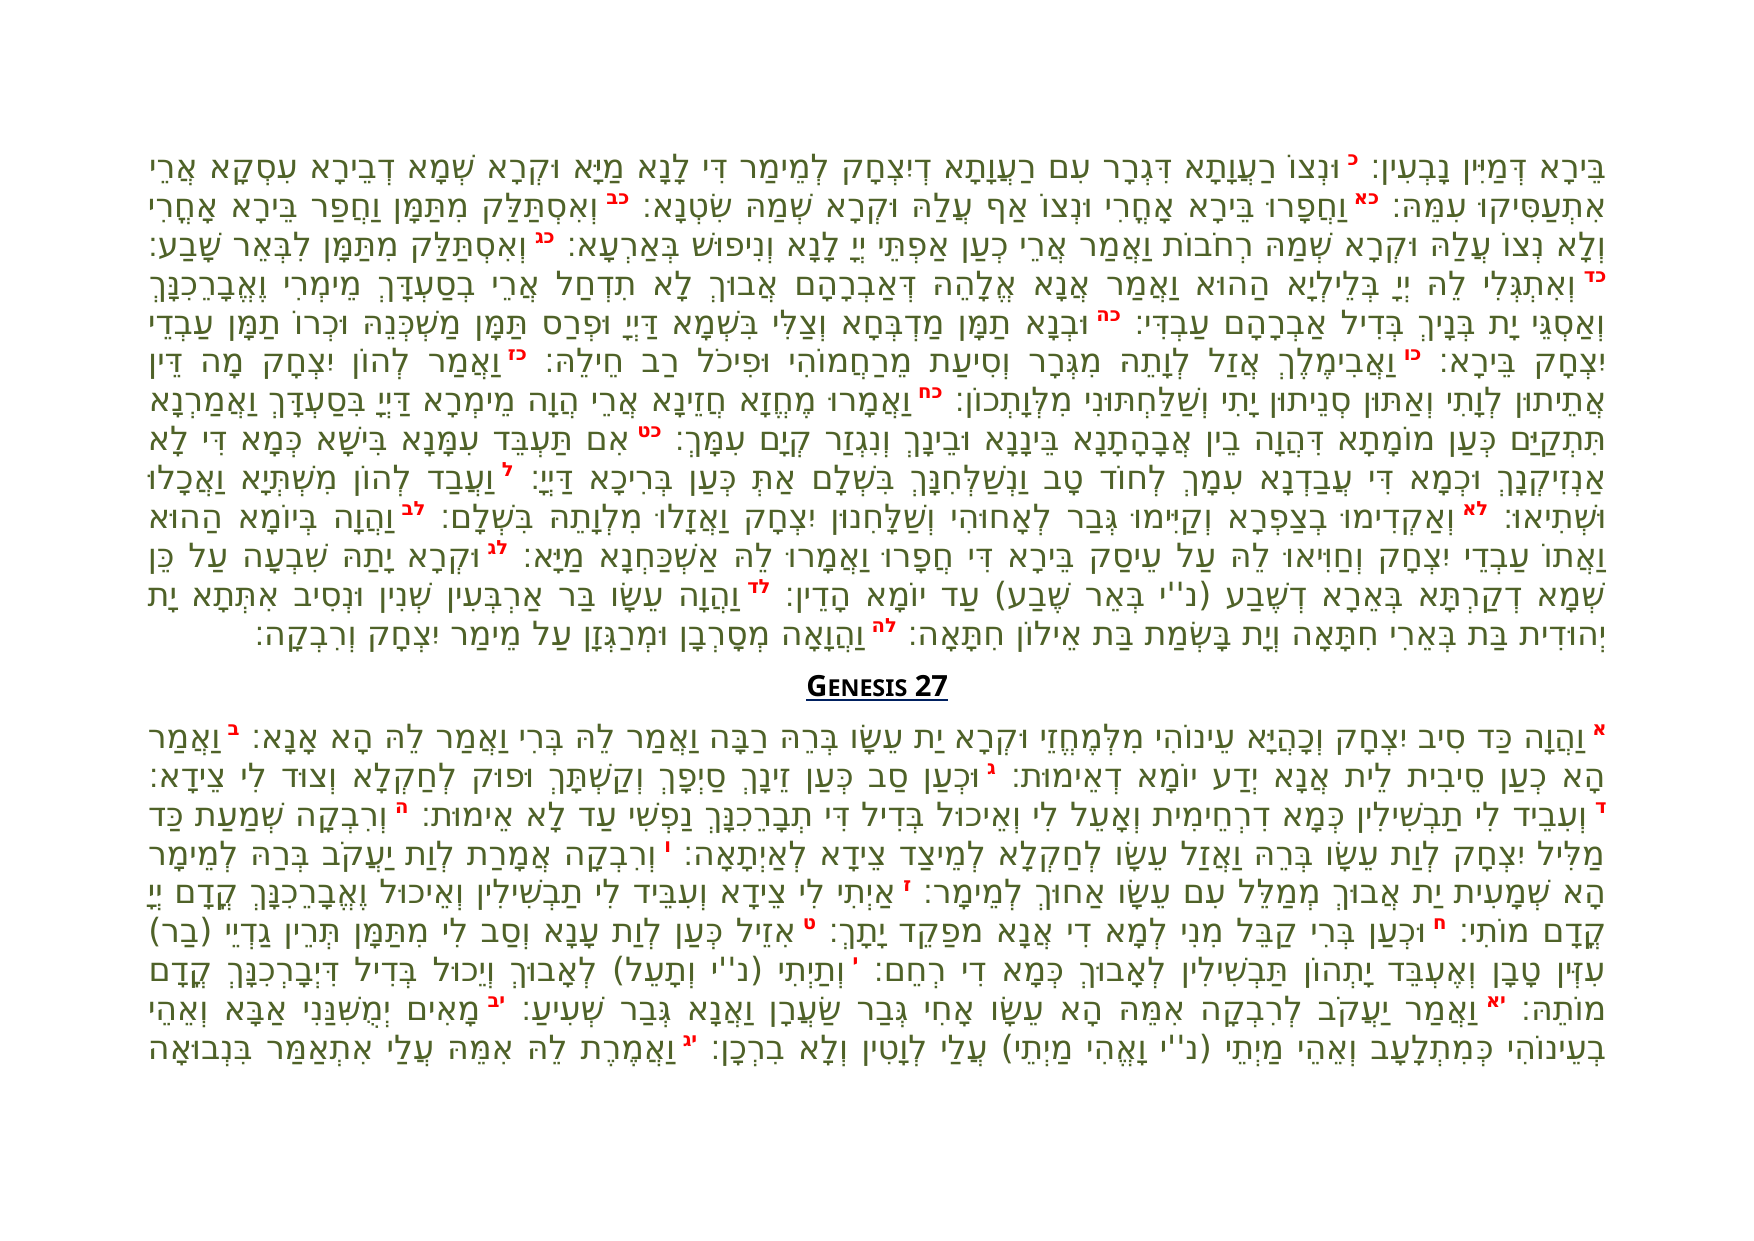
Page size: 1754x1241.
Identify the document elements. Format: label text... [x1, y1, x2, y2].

text בֵּירָא דְּמַיִּין נָבְעִין׃ כ וּנְצוֹ רַעֲוָתָא דִּגְרָר עִם רַעֲוָתָא דְיִצְחָק לְמֵימַר דִּי לָנָא מַיָּא וּקְרָא שְׁמָא דְבֵירָא עִסְקָא אֲרֵי אִתְעַסִּיקוּ עִמֵּהּ׃ כא וַחֲפָרוּ בֵּירָא אָחֳרִי וּנְצוֹ אַף עֲלַהּ וּקְרָא שְׁמַהּ שִׂטְנָא׃ כב וְאִסְתַּלַּק מִתַּמָּן וַחֲפַר בֵּירָא אָחֳרִי וְלָא נְצוֹ עֲלַהּ וּקְרָא שְׁמַהּ רְחֹבוֹת וַאֲמַר אֲרֵי כְעַן אַפְתֵּי יְיָ לָנָא וְנִיפוּשׁ בְּאַרְעָא׃ כג וְאִסְתַּלַּק מִתַּמָּן לִבְּאֵר שָׁבַע׃ כד וְאִתְגְּלִי לֵהּ יְיָ בְּלֵילְיָא הַהוּא וַאֲמַר אֲנָא אֱלָהֵהּ דְּאַבְרָהָם אֲבוּךְ לָא תִדְחַל אֲרֵי בְסַעְדָּךְ מֵימְרִי וֶאֱבָרֵכִנָּךְ וְאַסְגֵּי יָת בְּנָיךְ בְּדִיל אַבְרָהָם עַבְדִּי׃ כה וּבְנָא תַמָּן מַדְבְּחָא וְצַלִּי בִּשְׁמָא דַּיְיָ וּפְרַס תַּמָּן מַשְׁכְּנֵהּ וּכְרוֹ תַמָּן עַבְדֵי יִצְחָק בֵּירָא׃ כו וַאֲבִימֶלֶךְ אֲזַל לְוָתֵהּ מִגְּרָר וְסִיעַת מֵרַחֲמוֹהִי וּפִיכֹל רַב חֵילֵהּ׃ כז וַאֲמַר לְהוֹן יִצְחָק מָה דֵּין אֲתֵיתוּן לְוָתִי וְאַתּוּן סְנֵיתוּן יָתִי וְשַׁלַּחְתּוּנִי מִלְּוָתְכוֹן׃ כח וַאֲמָרוּ מֶחֱזָא חֲזֵינָא אֲרֵי הֲוָה מֵימְרָא דַּיְיָ בִּסַעְדָּךְ וַאֲמַרְנָא תִּתְקַיַּם כְּעַן מוֹמָתָא דִּהֲוָה בֵין אֲבָהָתָנָא בֵּינָנָא וּבֵינָךְ וְנִגְזַר קְיָם עִמָּךְ׃ כט אִם תַּעְבֵּד עִמָּנָא בִּישָׁא כְּמָא דִּי לָא אַנְזִיקְנָךְ וּכְמָא דִּי עֲבַדְנָא עִמָךְ לְחוֹד טָב וַנְשַׁלְּחִנָּךְ בִּשְׁלָם אַתְּ כְּעַן בְּרִיכָא דַּיְיָ׃ ל וַעֲבַד לְהוֹן מִשְׁתְּיָא וַאֲכָלוּ וּשְׁתִיאוּ׃ לא וְאַקְדִימוּ בְצַפְרָא וְקַיִּימוּ גְּבַר לְאָחוּהִי וְשַׁלָּחִנוּן יִצְחָק וַאֲזָלוּ מִלְוָתֵהּ בִּשְׁלָם׃ לב וַהֲוָה בְּיוֹמָא הַהוּא וַאֲתוֹ עַבְדֵי יִצְחָק וְחַוִּיאוּ לֵהּ עַל עֵיסַק בֵּירָא דִּי חֲפָרוּ וַאֲמָרוּ לֵהּ אַשְׁכַּחְנָא מַיָּא׃ לג וּקְרָא יָתַהּ שִׁבְעָה עַל כֵּן שְׁמָא דְקַרְתָּא בְּאֵרָא דְשֶׁבַע (נ''י בְּאֵר שֶׁבַע) עַד יוֹמָא הָדֵין׃ לד וַהֲוָה עֵשָׂו בַּר אַרְבְּעִין שְׁנִין וּנְסִיב אִתְּתָא יָת יְהוּדִית בַּת בְּאֵרִי חִתָּאָה וְיָת בָּשְׂמַת בַּת אֵילוֹן חִתָּאָה׃ לה וַהֲוָאָה מְסָרְבָן וּמְרַגְּזָן עַל מֵימַר יִצְחָק וְרִבְקָה׃ [148, 148, 1606, 653]
text Genesis 27 [148, 665, 1606, 705]
text א וַהֲוָה כַּד סִיב יִצְחָק וְכָהֲיָּא עֵינוֹהִי מִלְּמֶחֱזֵי וּקְרָא יַת עֵשָׂו בְּרֵהּ רַבָּה וַאֲמַר לֵהּ בְּרִי וַאֲמַר לֵהּ הָא אָנָא׃ ב וַאֲמַר הָא כְעַן סֵיבִית לֵית אֲנָא יְדַע יוֹמָא דְאֵימוּת׃ ג וּכְעַן סַב כְּעַן זֵינָךְ סַיְפָךְ וְקַשְׁתָּךְ וּפוּק לְחַקְלָא וְצוּד לִי צֵידָא׃ ד וְעִבֵיד לִי תַבְשִׁילִין כְּמָא דִרְחֵימִית וְאָעֵל לִי וְאֵיכוּל בְּדִיל דִּי תְבָרֵכִנָּךְ נַפְשִׁי עַד לָא אֵימוּת׃ ה וְרִבְקָה שְׁמַעַת כַּד מַלִּיל יִצְחָק לְוַת עֵשָׂו בְּרֵהּ וַאֲזַל עֵשָׂו לְחַקְלָא לְמֵיצַד צֵידָא לְאַיְתָאָה׃ ו וְרִבְקָה אֲמָרַת לְוַת יַעֲקֹב בְּרַהּ לְמֵימָר הָא שְׁמָעִית יַת אֲבוּךְ מְמַלֵּל עִם עֵשָׂו אַחוּךְ לְמֵימָר׃ ז אַיְתִי לִי צֵידָא וְעִבֵּיד לִי תַבְשִׁילִין וְאֵיכוּל וֶאֱבָרֵכִנָּךְ קֳדָם יְיָ קֳדָם מוֹתִי׃ ח וּכְעַן בְּרִי קַבֵּל מִנִי לְמָא דִי אֲנָא מפַקֵד יָתָךְ׃ ט אִזֵיל כְּעַן לְוַת עָנָא וְסַב לִי מִתַּמָּן תְּרֵין גַדְיֵי (בַר) עִזְּין טָבָן וְאֶעְבֵּד יָתְהוֹן תַּבְשִׁילִין לְאָבוּךְ כְּמָא דִי רְחֵם׃ י וְתַיְתִי (נ''י וְתָעֵל) לְאָבוּךְ וְיֵכוּל בְּדִיל דִּיְבָרְכִנָּךְ קֳדָם מוֹתֵהּ׃ יא וַאֲמַר יַעֲקֹב לְרִבְקָה אִמֵּהּ הָא עֵשָׂו אָחִי גְּבַר שַׂעֲרָן וַאֲנָא גְּבַר שְׁעִיעַ׃ יב מָאִים יְמֻשִּׁנַּנִי אַבָּא וְאֵהֵי בְעֵינוֹהִי כְּמִתְלָעָב וְאֵהֵי מַיְתֵי (נ''י וָאֱהִי מַיְתֵי) עֲלַי לְוָטִין וְלָא בִרְכָן׃ יג וַאֲמֶרֶת לֵהּ אִמֵּהּ עֲלַי אִתְאַמַּר בִּנְבוּאָה [148, 717, 1606, 1067]
